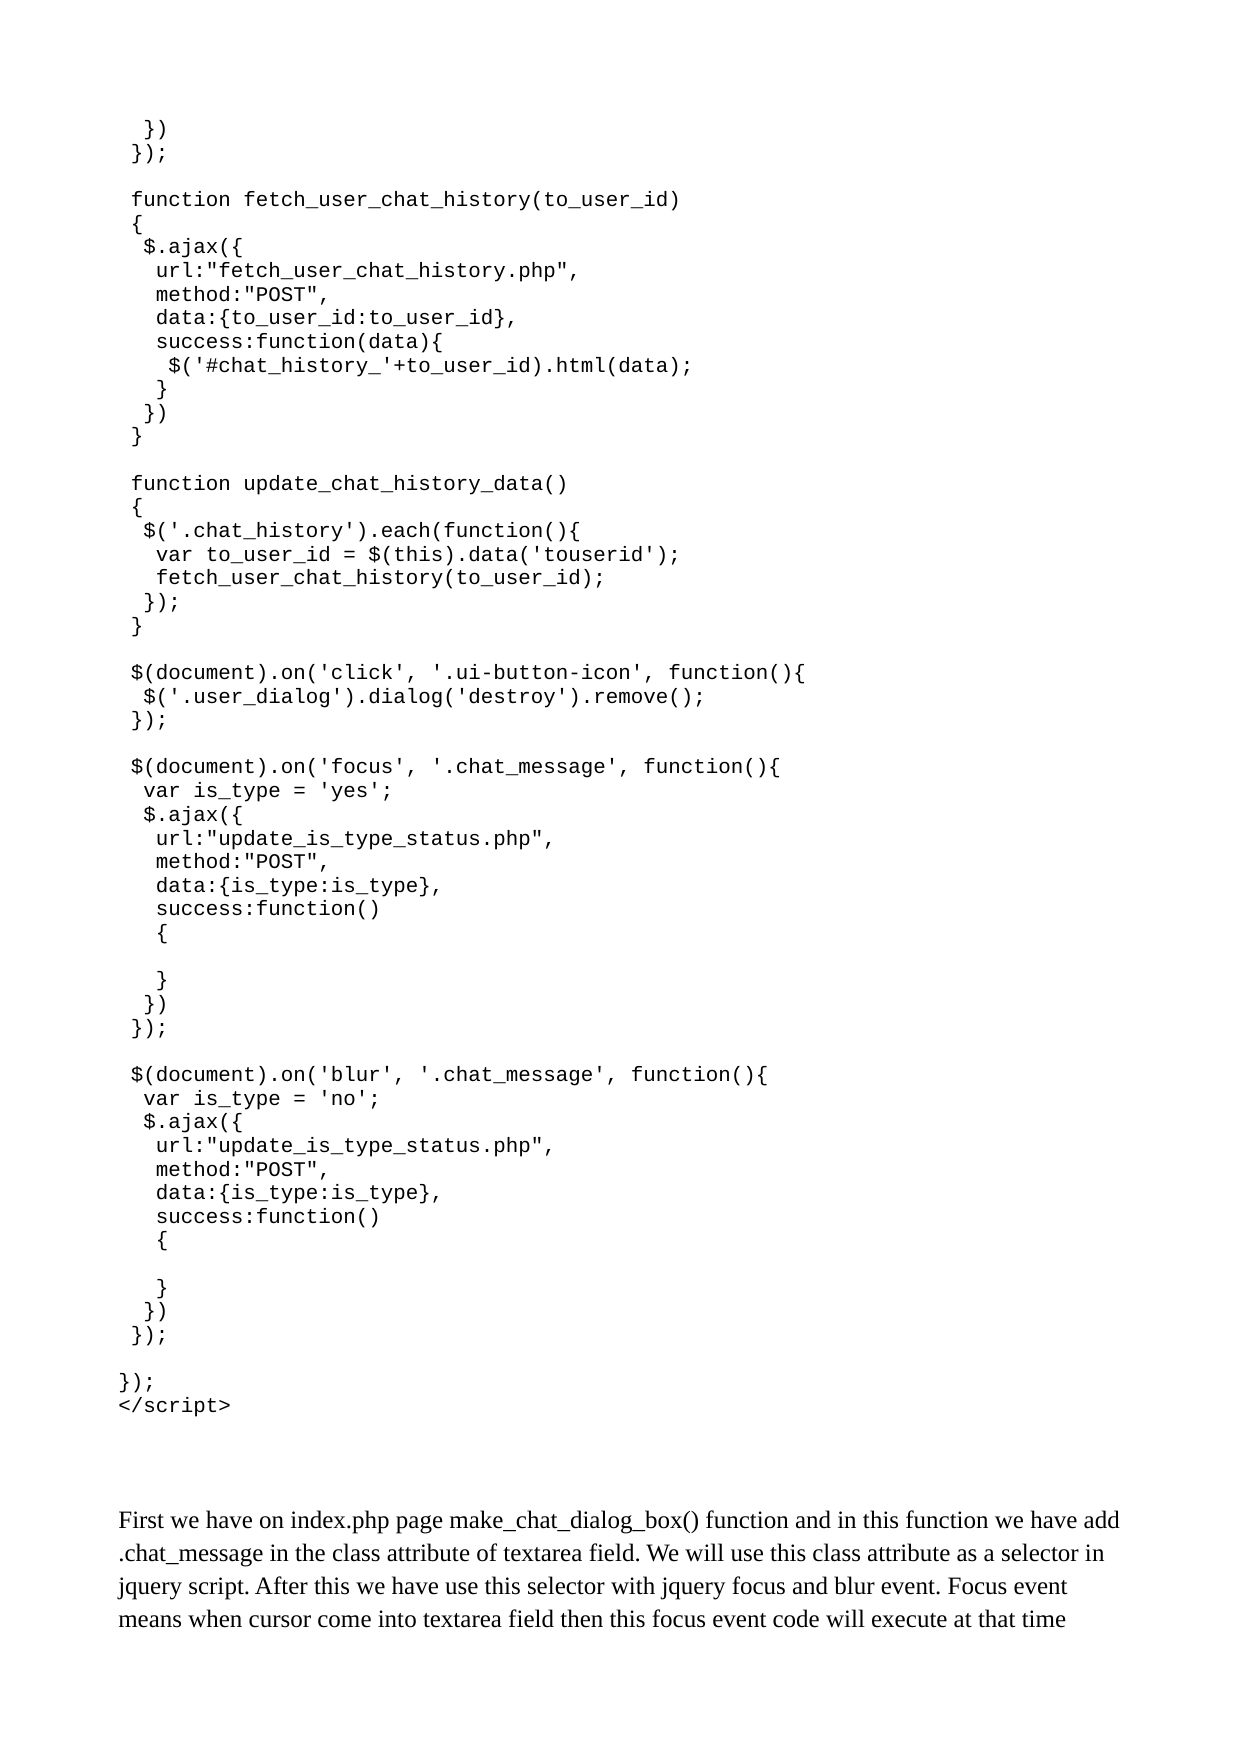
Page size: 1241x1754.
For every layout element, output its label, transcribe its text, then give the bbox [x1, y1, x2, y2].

text }); [118, 142, 1122, 165]
text }); [118, 709, 1122, 733]
text var is_type = 'no'; [118, 1088, 1122, 1111]
text { [118, 922, 1122, 946]
text $(document).on('blur', '.chat_message', function(){ [118, 1064, 1122, 1088]
text { [118, 213, 1122, 236]
text }) [118, 118, 1122, 142]
text data:{is_type:is_type}, [118, 1182, 1122, 1206]
text url:"update_is_type_status.php", [118, 1135, 1122, 1158]
text }) [118, 1300, 1122, 1324]
text }) [118, 993, 1122, 1017]
text function fetch_user_chat_history(to_user_id) [118, 189, 1122, 213]
text }); [118, 1371, 1122, 1395]
text } [118, 969, 1122, 993]
text data:{is_type:is_type}, [118, 875, 1122, 898]
text function update_chat_history_data() [118, 473, 1122, 496]
text success:function(data){ [118, 331, 1122, 354]
text }) [118, 402, 1122, 426]
text success:function() [118, 898, 1122, 922]
text url:"update_is_type_status.php", [118, 827, 1122, 851]
text </script> [118, 1395, 1122, 1419]
text $('.chat_history').each(function(){ [118, 520, 1122, 544]
text $.ajax({ [118, 236, 1122, 260]
text $.ajax({ [118, 804, 1122, 827]
text { [118, 1229, 1122, 1253]
text } [118, 1277, 1122, 1300]
text { [118, 496, 1122, 520]
text var is_type = 'yes'; [118, 780, 1122, 804]
text First we have on index.php page make_chat_dialog_box() function and in this function we have add .chat_message in the class attribute of textarea field. We will use this class attribute as a selector in jquery script. After this we have use this selector with jquery focus and blur event. Focus event means when cursor come into textarea field then this focus event code will execute at that time [118, 1472, 1122, 1633]
text method:"POST", [118, 284, 1122, 307]
text data:{to_user_id:to_user_id}, [118, 307, 1122, 331]
text url:"fetch_user_chat_history.php", [118, 260, 1122, 284]
text var to_user_id = $(this).data('touserid'); [118, 544, 1122, 567]
text } [118, 615, 1122, 638]
text }); [118, 591, 1122, 615]
text method:"POST", [118, 851, 1122, 875]
text } [118, 378, 1122, 402]
text $.ajax({ [118, 1111, 1122, 1135]
text }); [118, 1017, 1122, 1040]
text $(document).on('click', '.ui-button-icon', function(){ [118, 662, 1122, 686]
text }); [118, 1324, 1122, 1348]
text } [118, 426, 1122, 449]
text method:"POST", [118, 1158, 1122, 1182]
text $('.user_dialog').dialog('destroy').remove(); [118, 686, 1122, 709]
text fetch_user_chat_history(to_user_id); [118, 567, 1122, 591]
text $(document).on('focus', '.chat_message', function(){ [118, 757, 1122, 780]
text $('#chat_history_'+to_user_id).html(data); [118, 354, 1122, 378]
text success:function() [118, 1206, 1122, 1229]
